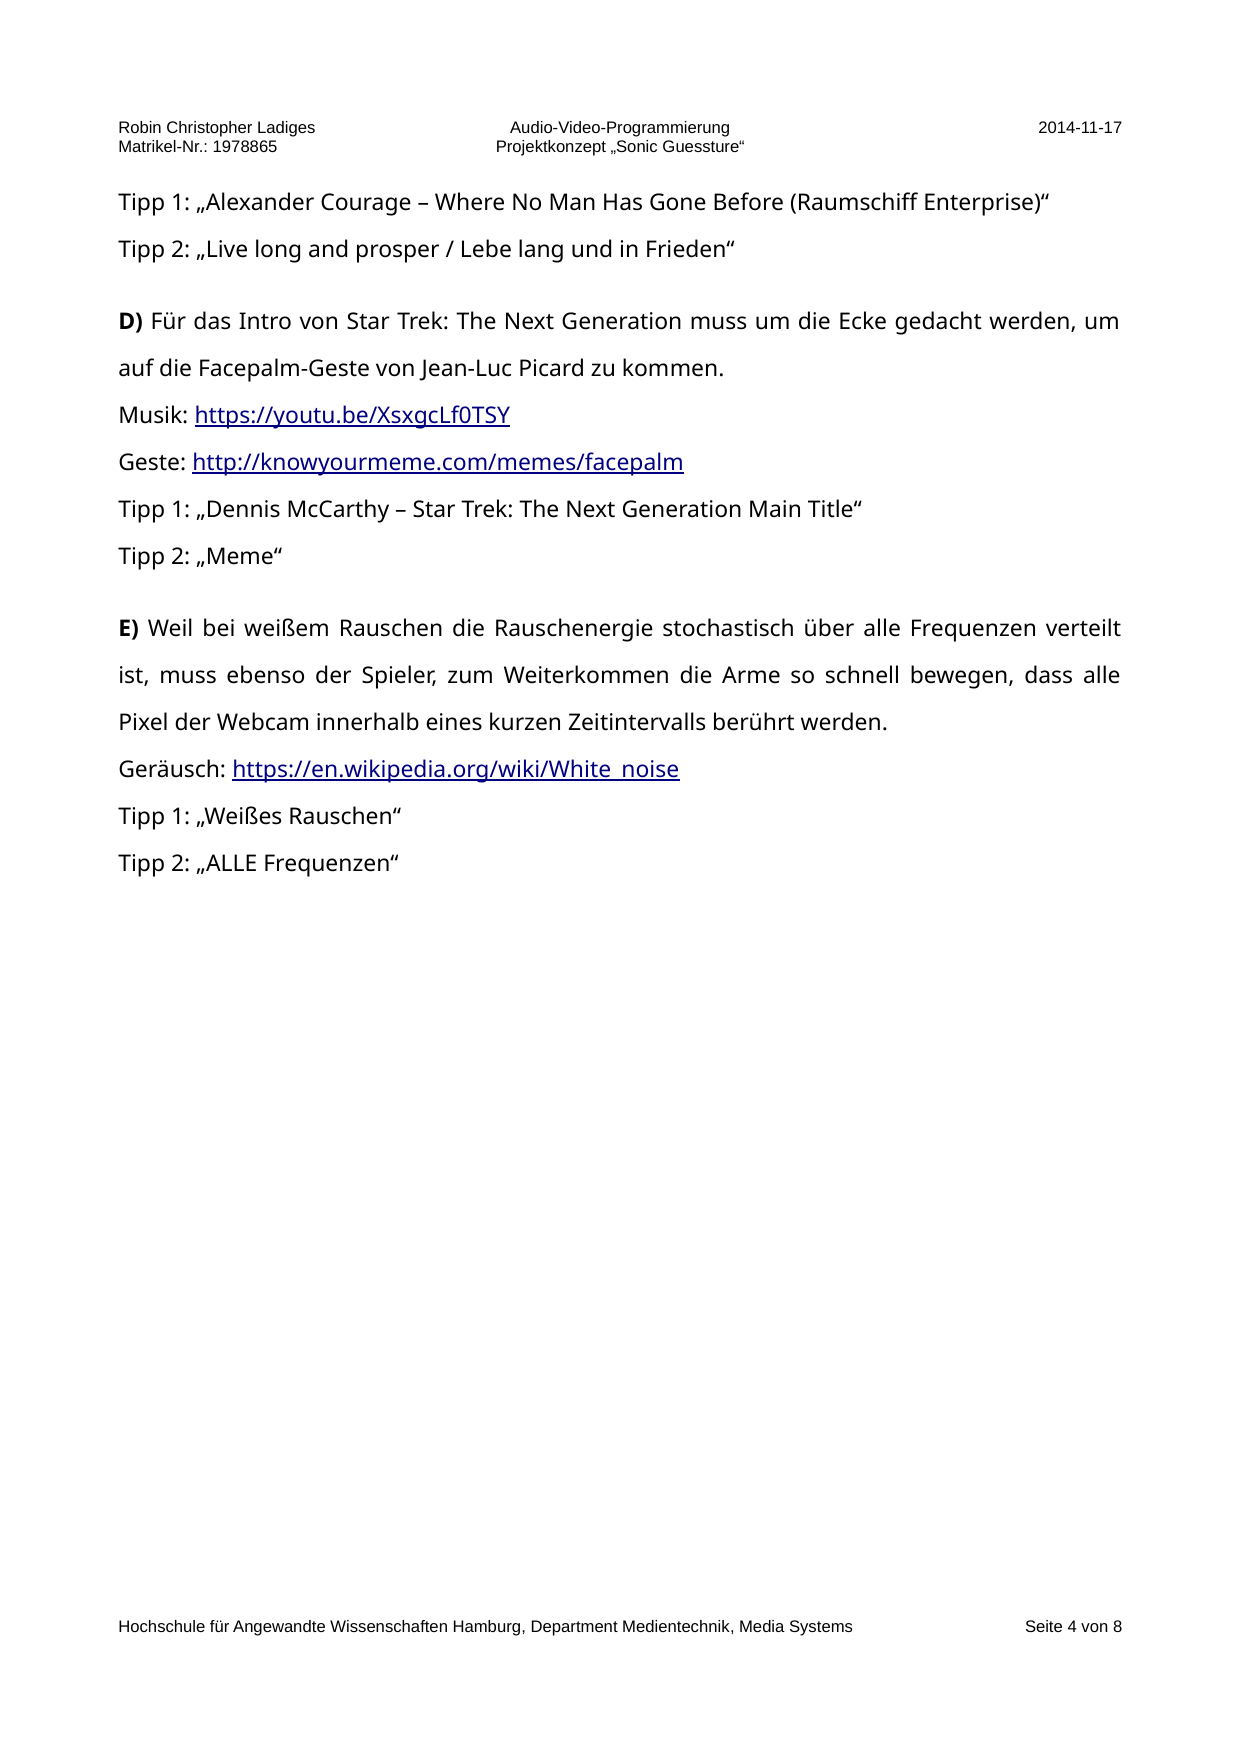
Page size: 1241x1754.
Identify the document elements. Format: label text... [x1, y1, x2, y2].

text Tipp 1: „Dennis McCarthy – Star Trek: The Next Generation Main Title“ [118, 493, 1122, 524]
text Tipp 2: „ALLE Frequenzen“ [118, 847, 1122, 878]
text Musik: https://youtu.be/XsxgcLf0TSY [118, 399, 1122, 430]
text Geste: http://knowyourmeme.com/memes/facepalm [118, 446, 1122, 477]
text Geräusch: https://en.wikipedia.org/wiki/White_noise [118, 753, 1122, 784]
text Tipp 1: „Weißes Rauschen“ [118, 800, 1122, 831]
text Tipp 2: „Meme“ [118, 540, 1122, 571]
text E) Weil bei weißem Rauschen die Rauschenergie stochastisch über alle Frequenzen verteilt ist, muss ebenso der Spieler, zum Weiterkommen die Arme so schnell bewegen, dass alle Pixel der Webcam innerhalb eines kurzen Zeitintervalls berührt werden. [118, 612, 1122, 737]
text Tipp 1: „Alexander Courage – Where No Man Has Gone Before (Raumschiff Enterprise)“ [118, 186, 1122, 217]
text Tipp 2: „Live long and prosper / Lebe lang und in Frieden“ [118, 233, 1122, 264]
text D) Für das Intro von Star Trek: The Next Generation muss um die Ecke gedacht werden, um auf die Facepalm-Geste von Jean-Luc Picard zu kom­men. [118, 305, 1122, 383]
